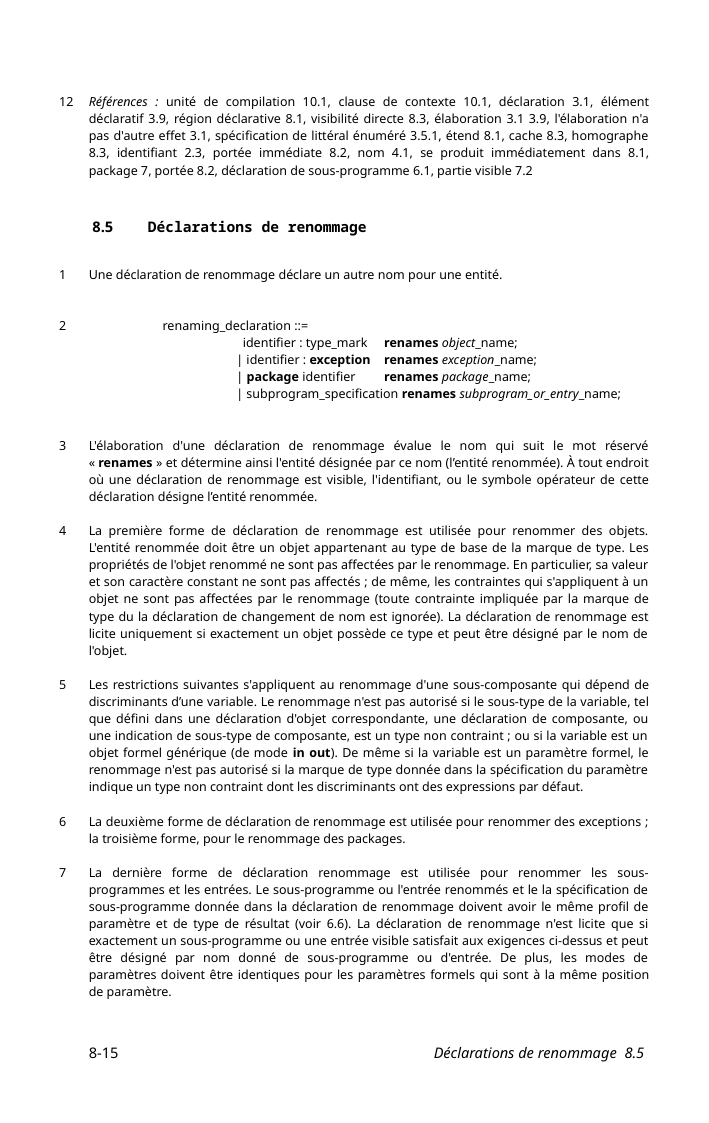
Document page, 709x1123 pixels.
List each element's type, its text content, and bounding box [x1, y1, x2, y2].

text | package identifier renames package_name; [88, 368, 649, 386]
text La deuxième forme de déclaration de renommage est utilisée pour renommer des exceptions ; la troisième forme, pour le renommage des packages. [88, 813, 649, 847]
text Les restrictions suivantes s'appliquent au renommage d'une sous-composante qui dépend de discriminants d’une variable. Le renommage n'est pas autorisé si le sous-type de la variable, tel que défini dans une déclaration d'objet correspondante, une déclaration de composante, ou une indication de sous-type de composante, est un type non contraint ; ou si la variable est un objet formel générique (de mode in out). De même si la variable est un paramètre formel, le renommage n'est pas autorisé si la marque de type donnée dans la spécification du paramètre indique un type non contraint dont les discriminants ont des expressions par défaut. [88, 676, 649, 796]
text | identifier : exception renames exception_name; [88, 351, 649, 368]
text renaming_declaration ::= [88, 317, 649, 334]
text L'élaboration d'une déclaration de renommage évalue le nom qui suit le mot réservé « renames » et détermine ainsi l'entité désignée par ce nom (l’entité renommée). À tout endroit où une déclaration de renommage est visible, l'identifiant, ou le symbole opérateur de cette déclaration désigne l’entité renommée. [88, 437, 649, 505]
text La dernière forme de déclaration renommage est utilisée pour renommer les sous-programmes et les entrées. Le sous-programme ou l'entrée renommés et le la spécification de sous-programme donnée dans la déclaration de renommage doivent avoir le même profil de paramètre et de type de résultat (voir 6.6). La déclaration de renommage n'est licite que si exactement un sous-programme ou une entrée visible satisfait aux exigences ci-dessus et peut être désigné par nom donné de sous-programme ou d'entrée. De plus, les modes de paramètres doivent être identiques pour les paramètres formels qui sont à la même position de paramètre. [88, 864, 649, 1001]
text La première forme de déclaration de renommage est utilisée pour renommer des objets. L'entité renommée doit être un objet appartenant au type de base de la marque de type. Les propriétés de l'objet renommé ne sont pas affectées par le renommage. En particulier, sa valeur et son caractère constant ne sont pas affectés ; de même, les contraintes qui s'appliquent à un objet ne sont pas affectées par le renommage (toute contrainte impliquée par la marque de type du la déclaration de changement de nom est ignorée). La déclaration de renommage est licite uniquement si exactement un objet possède ce type et peut être désigné par le nom de l'objet. [88, 522, 649, 659]
text Références : unité de compilation 10.1, clause de contexte 10.1, déclaration 3.1, élément déclaratif 3.9, région déclarative 8.1, visibilité directe 8.3, élaboration 3.1 3.9, l'élaboration n'a pas d'autre effet 3.1, spécification de littéral énuméré 3.5.1, étend 8.1, cache 8.3, homographe 8.3, identifiant 2.3, portée immédiate 8.2, nom 4.1, se produit immédiatement dans 8.1, package 7, portée 8.2, déclaration de sous-programme 6.1, partie visible 7.2 [88, 93, 649, 179]
text identifier : type_mark renames object_name; [88, 334, 649, 351]
text Une déclaration de renommage déclare un autre nom pour une entité. [88, 266, 649, 283]
subtitle Déclarations de renommage [88, 217, 649, 236]
text | subprogram_specification renames subprogram_or_entry_name; [88, 386, 649, 403]
